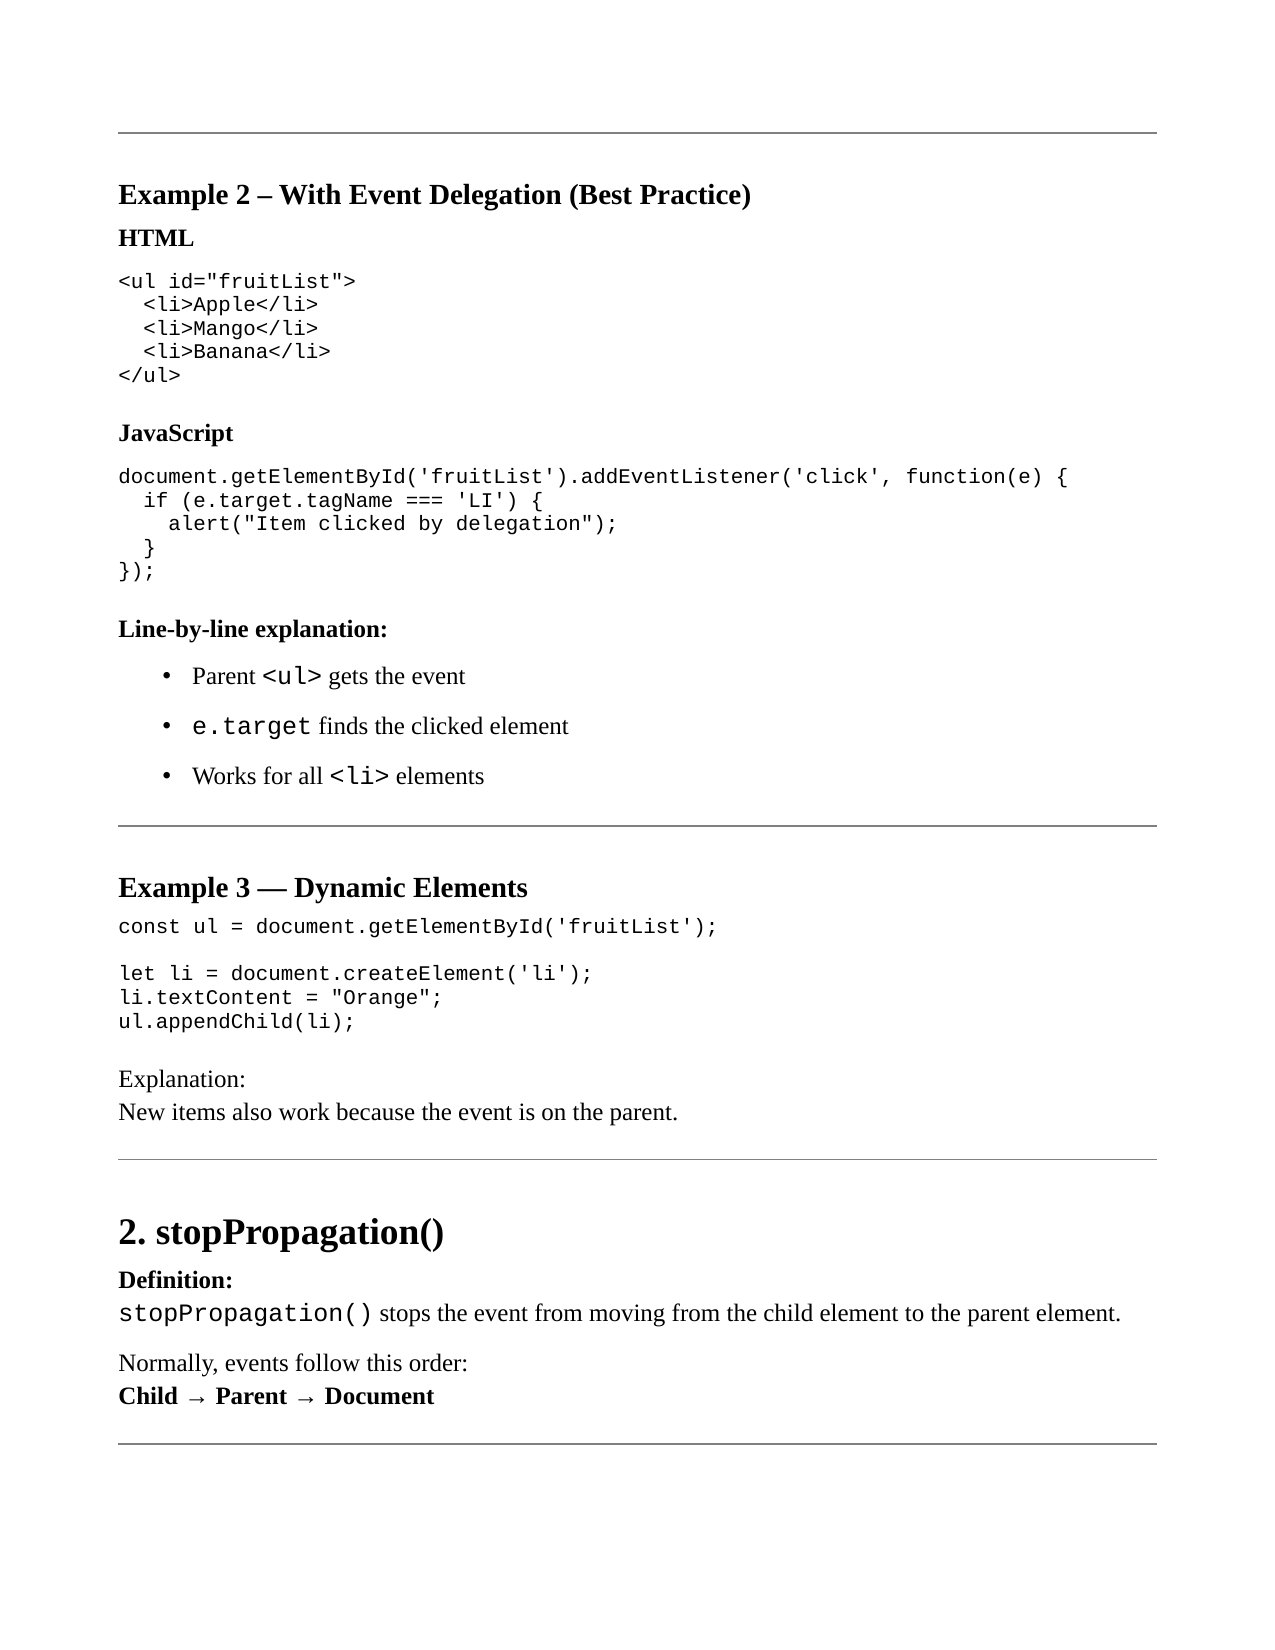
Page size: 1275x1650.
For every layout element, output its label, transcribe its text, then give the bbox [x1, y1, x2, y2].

text <ul id="fruitList"> [118, 271, 1157, 294]
list e.target finds the clicked element [162, 711, 1157, 742]
list Parent <ul> gets the event [162, 661, 1157, 692]
text HTML [118, 223, 1157, 252]
text Explanation: New items also work because the event is on the parent. [118, 1064, 1157, 1126]
text li.textContent = "Orange"; [118, 987, 1157, 1011]
subtitle Example 3 — Dynamic Elements [118, 870, 1157, 904]
text Line-by-line explanation: [118, 614, 1157, 642]
subtitle 2. stopPropagation() [118, 1209, 1157, 1253]
text let li = document.createElement('li'); [118, 963, 1157, 987]
text <li>Apple</li> [118, 294, 1157, 318]
text alert("Item clicked by delegation"); [118, 513, 1157, 537]
list Works for all <li> elements [162, 761, 1157, 792]
text const ul = document.getElementById('fruitList'); [118, 916, 1157, 940]
text Definition: stopPropagation() stops the event from moving from the child element to the parent element. [118, 1265, 1157, 1329]
text <li>Banana</li> [118, 342, 1157, 365]
text Normally, events follow this order: Child → Parent → Document [118, 1348, 1157, 1410]
text JavaScript [118, 418, 1157, 447]
subtitle Example 2 – With Event Delegation (Best Practice) [118, 177, 1157, 211]
text <li>Mango</li> [118, 318, 1157, 342]
text } [118, 537, 1157, 561]
text </ul> [118, 365, 1157, 389]
text document.getElementById('fruitList').addEventListener('click', function(e) { [118, 466, 1157, 489]
text }); [118, 561, 1157, 584]
text if (e.target.tagName === 'LI') { [118, 489, 1157, 513]
text ul.appendChild(li); [118, 1011, 1157, 1034]
